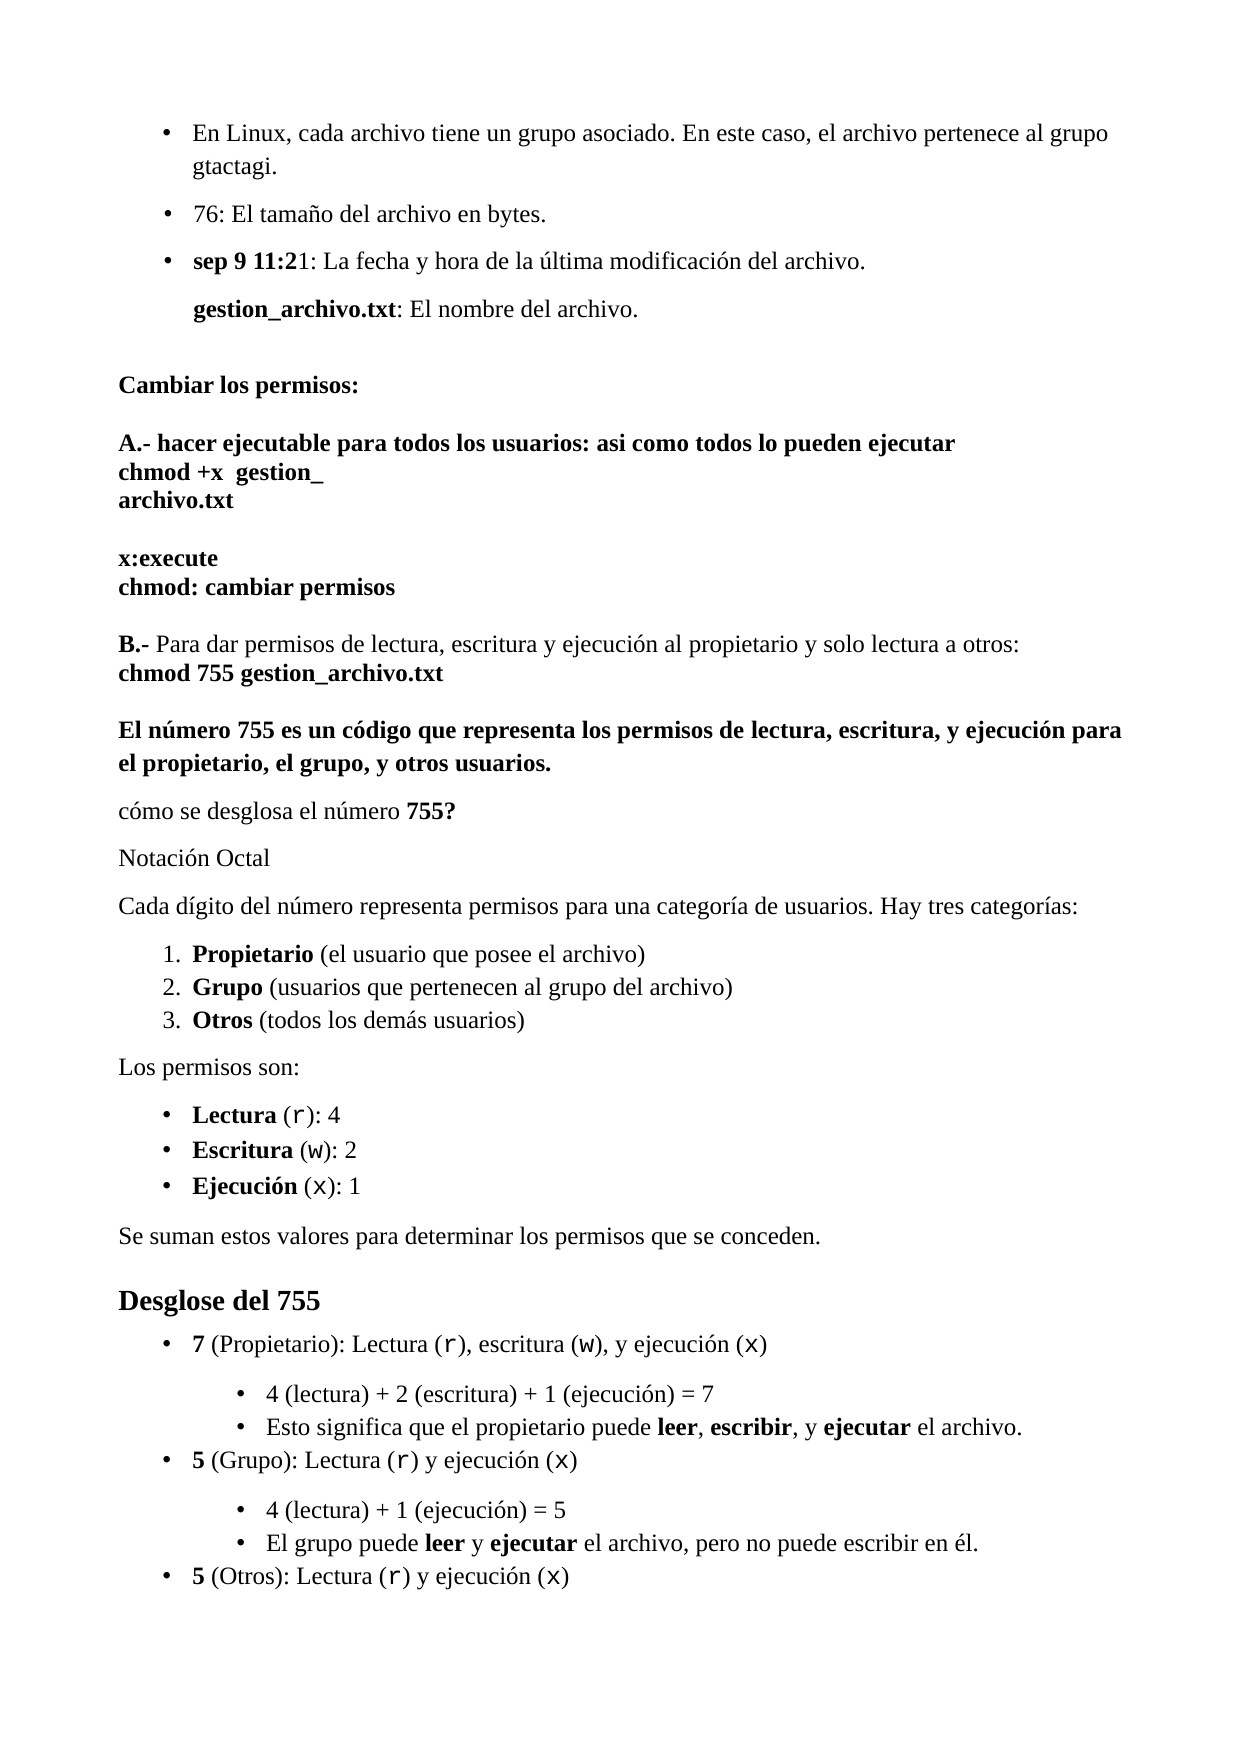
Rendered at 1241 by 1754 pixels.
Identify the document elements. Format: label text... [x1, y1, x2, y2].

text A.- hacer ejecutable para todos los usuarios: asi como todos lo pueden ejecutar [118, 428, 1122, 457]
list gestion_archivo.txt: El nombre del archivo. [164, 294, 1122, 323]
list sep 9 11:21: La fecha y hora de la última modificación del archivo. [164, 246, 1122, 275]
text cómo se desglosa el número 755? [118, 796, 1122, 825]
text chmod 755 gestion_archivo.txt [118, 658, 1122, 687]
list Propietario (el usuario que posee el archivo) [162, 939, 1122, 967]
list 76: El tamaño del archivo en bytes. [164, 199, 1122, 227]
list Otros (todos los demás usuarios) [162, 1005, 1122, 1033]
text Notación Octal [118, 843, 1122, 872]
text Los permisos son: [118, 1052, 1122, 1081]
list Grupo (usuarios que pertenecen al grupo del archivo) [162, 972, 1122, 1001]
list 5 (Grupo): Lectura (r) y ejecución (x) [162, 1445, 1122, 1476]
list Esto significa que el propietario puede leer, escribir, y ejecutar el archivo. [236, 1412, 1122, 1441]
text chmod: cambiar permisos [118, 572, 1122, 600]
list El grupo puede leer y ejecutar el archivo, pero no puede escribir en él. [236, 1528, 1122, 1557]
text B.- Para dar permisos de lectura, escritura y ejecución al propietario y solo lectura a otros: [118, 629, 1122, 658]
list 4 (lectura) + 2 (escritura) + 1 (ejecución) = 7 [236, 1379, 1122, 1408]
text chmod +x gestion_ [118, 457, 1122, 485]
subtitle Desglose del 755 [118, 1283, 1122, 1317]
text archivo.txt [118, 485, 1122, 514]
list 7 (Propietario): Lectura (r), escritura (w), y ejecución (x) [162, 1329, 1122, 1360]
text Cada dígito del número representa permisos para una categoría de usuarios. Hay tres categorías: [118, 891, 1122, 920]
text Cambiar los permisos: [118, 370, 1122, 399]
list 5 (Otros): Lectura (r) y ejecución (x) [162, 1561, 1122, 1592]
list En Linux, cada archivo tiene un grupo asociado. En este caso, el archivo pertenece al grupo gtactagi. [162, 118, 1122, 180]
text Se suman estos valores para determinar los permisos que se conceden. [118, 1221, 1122, 1249]
list 4 (lectura) + 1 (ejecución) = 5 [236, 1495, 1122, 1524]
text El número 755 es un código que representa los permisos de lectura, escritura, y ejecución para el propietario, el grupo, y otros usuarios. [118, 715, 1122, 777]
text x:execute [118, 543, 1122, 572]
list Escritura (w): 2 [162, 1135, 1122, 1166]
list Lectura (r): 4 [162, 1100, 1122, 1131]
list Ejecución (x): 1 [162, 1171, 1122, 1202]
